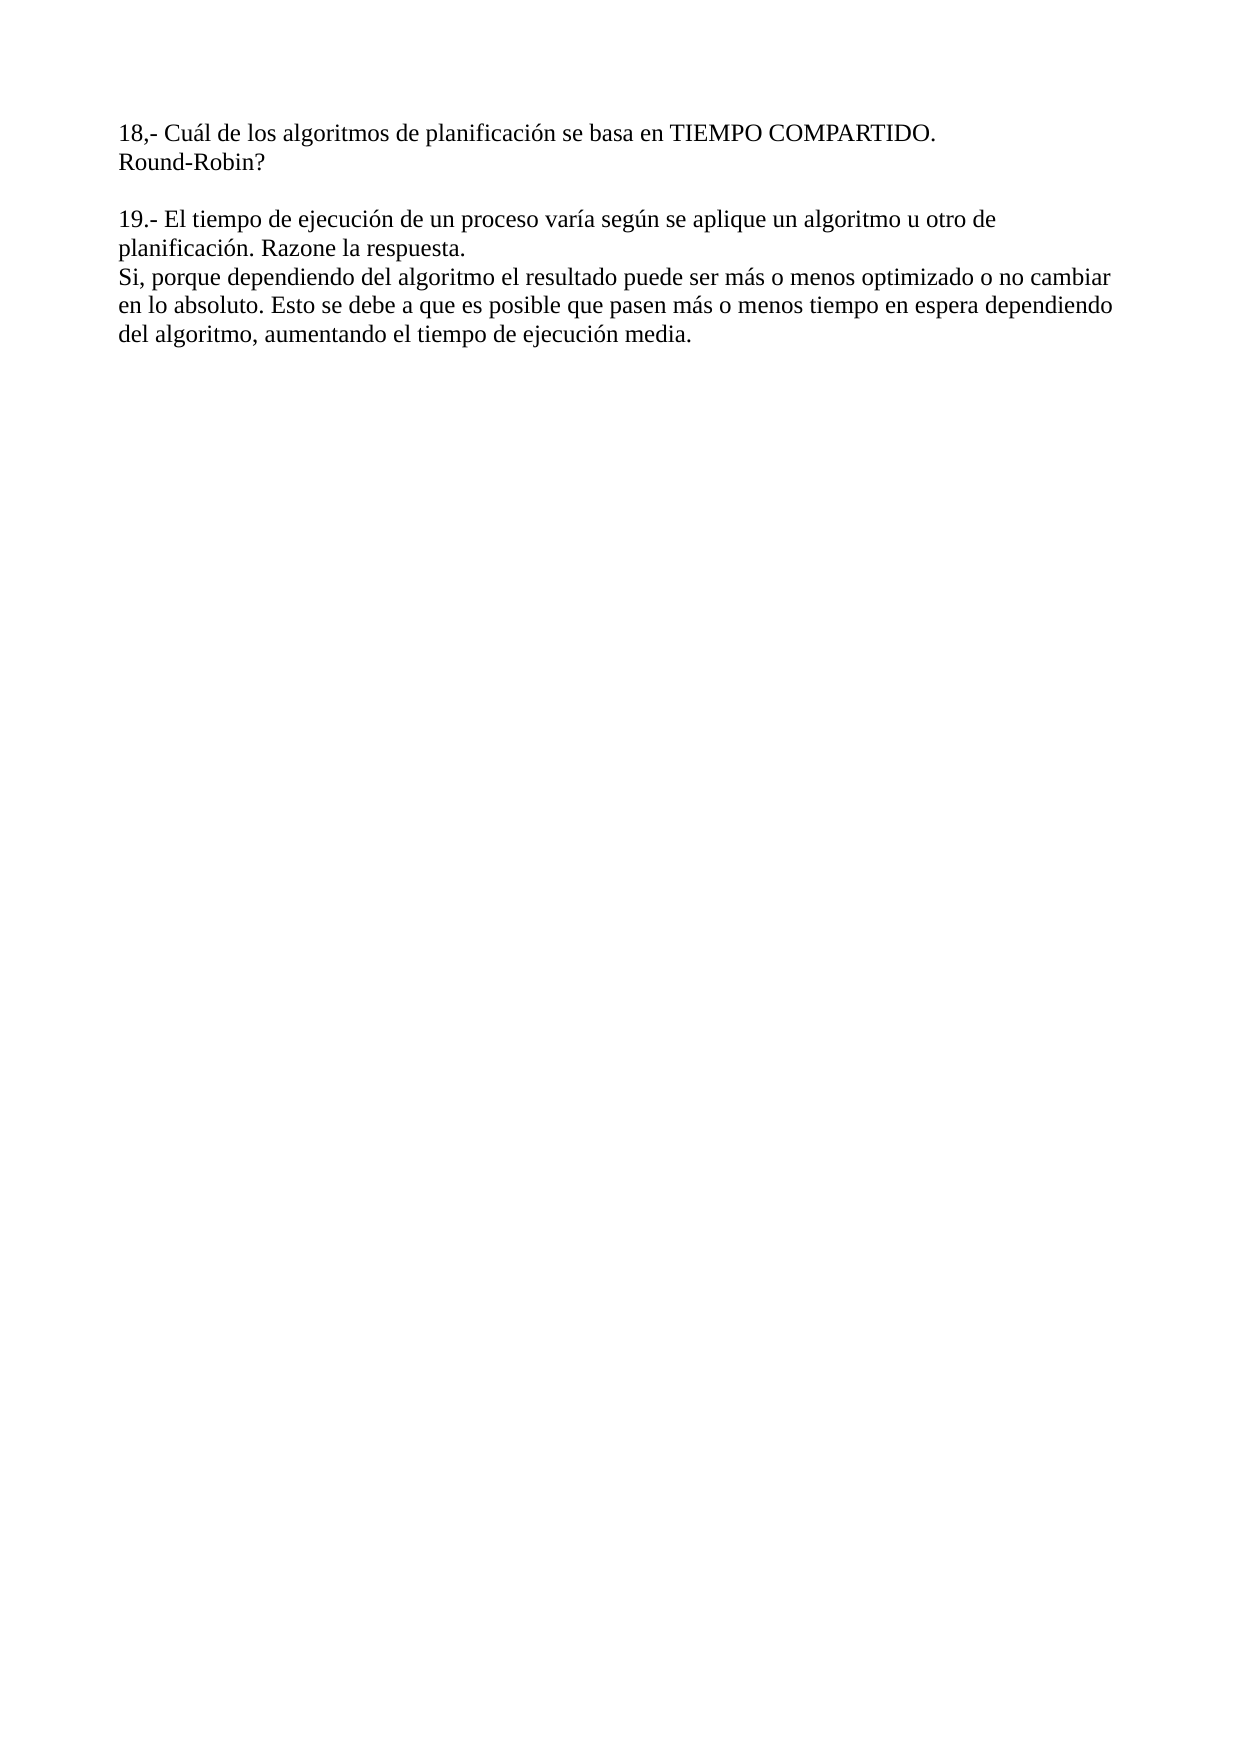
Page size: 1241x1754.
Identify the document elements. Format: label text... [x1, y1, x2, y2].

text 18,- Cuál de los algoritmos de planificación se basa en TIEMPO COMPARTIDO. [118, 118, 1122, 147]
text Si, porque dependiendo del algoritmo el resultado puede ser más o menos optimizado o no cambiar en lo absoluto. Esto se debe a que es posible que pasen más o menos tiempo en espera dependiendo del algoritmo, aumentando el tiempo de ejecución media. [118, 262, 1122, 348]
text Round-Robin? [118, 147, 1122, 176]
text 19.- El tiempo de ejecución de un proceso varía según se aplique un algoritmo u otro de planificación. Razone la respuesta. [118, 204, 1122, 262]
